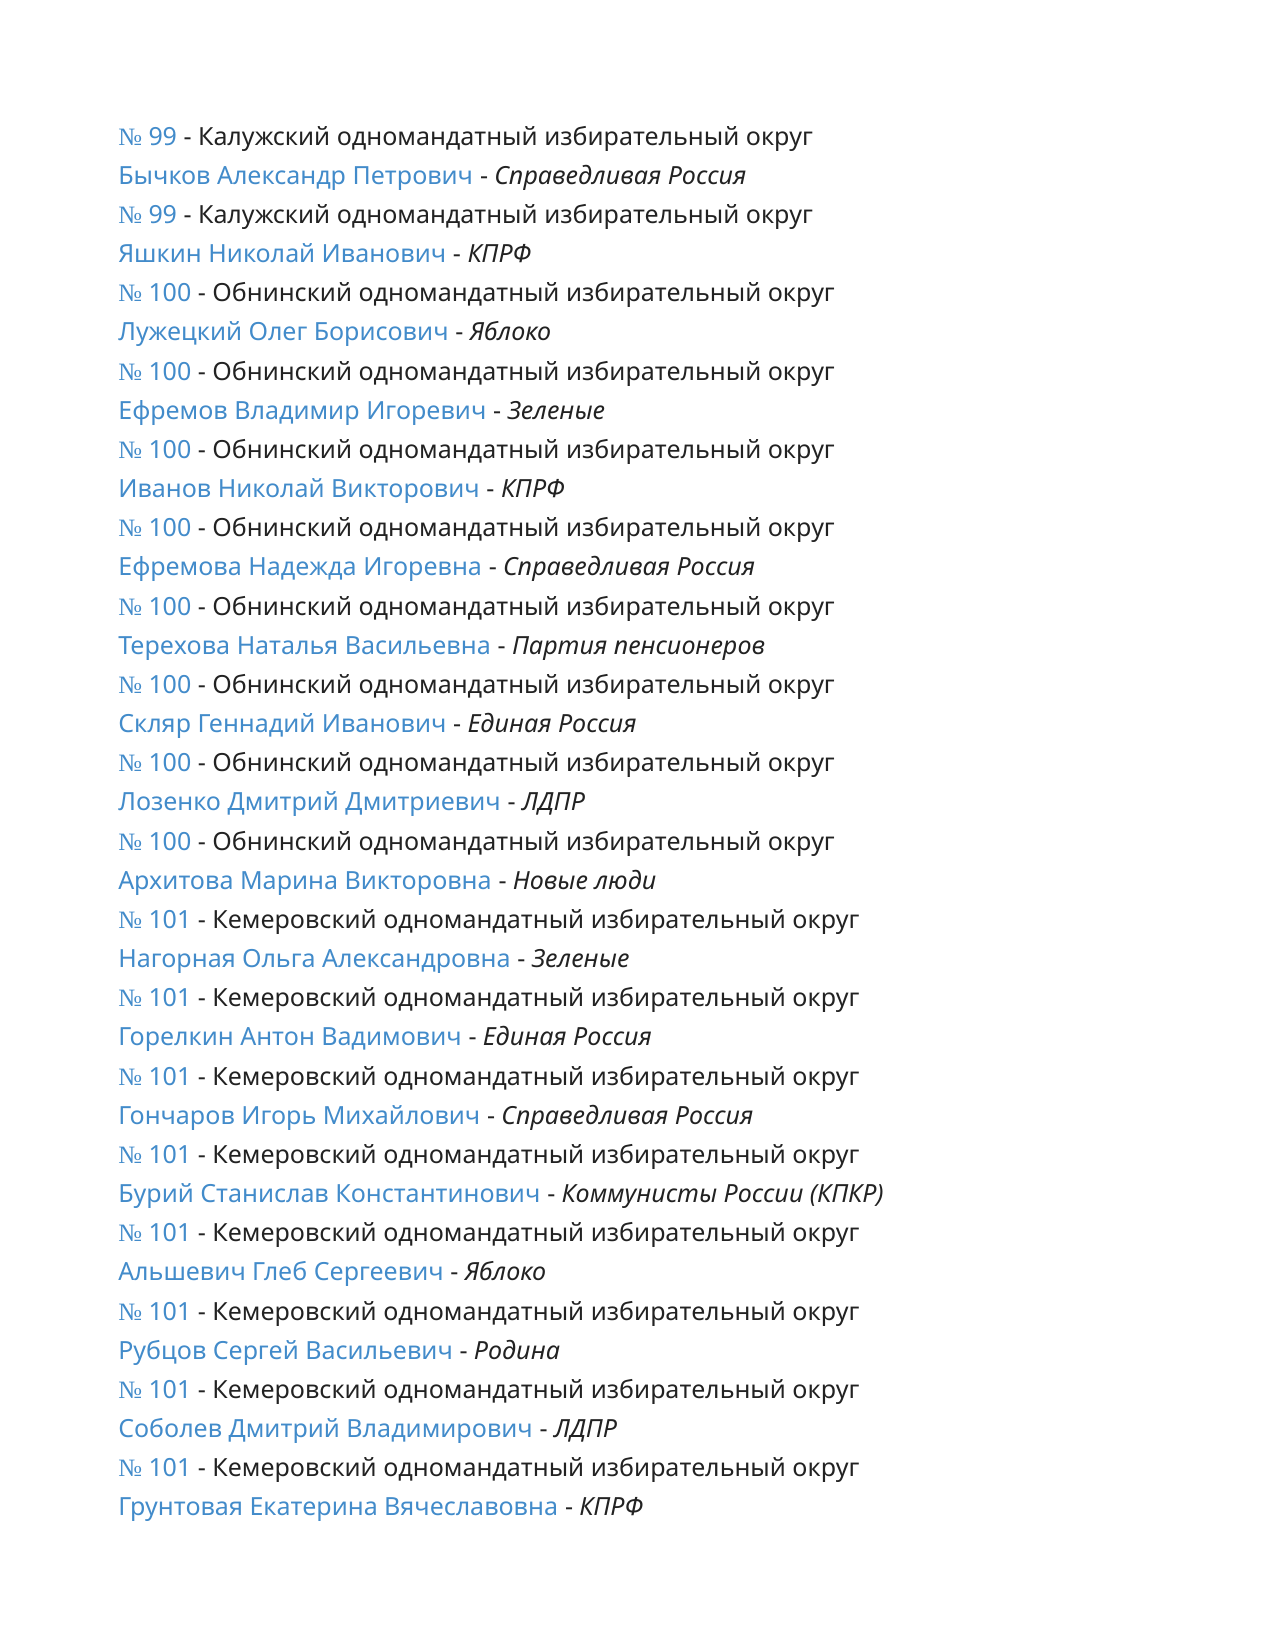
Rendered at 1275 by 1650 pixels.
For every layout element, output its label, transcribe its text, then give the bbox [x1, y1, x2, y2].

text Лозенко Дмитрий Дмитриевич - ЛДПР [118, 784, 1157, 818]
text Яшкин Николай Иванович - КПРФ [118, 236, 1157, 270]
text № 100 - Обнинский одномандатный избирательный округ [118, 823, 1157, 857]
text Грунтовая Екатерина Вячеславовна - КПРФ [118, 1489, 1157, 1523]
text Рубцов Сергей Васильевич - Родина [118, 1332, 1157, 1366]
text № 100 - Обнинский одномандатный избирательный округ [118, 510, 1157, 544]
text № 101 - Кемеровский одномандатный избирательный округ [118, 1136, 1157, 1171]
text № 100 - Обнинский одномандатный избирательный округ [118, 588, 1157, 622]
text Гончаров Игорь Михайлович - Справедливая Россия [118, 1097, 1157, 1131]
text № 100 - Обнинский одномандатный избирательный округ [118, 431, 1157, 466]
text № 99 - Калужский одномандатный избирательный округ [118, 118, 1157, 152]
text № 100 - Обнинский одномандатный избирательный округ [118, 745, 1157, 779]
text Горелкин Антон Вадимович - Единая Россия [118, 1019, 1157, 1053]
text Бурий Станислав Константинович - Коммунисты России (КПКР) [118, 1176, 1157, 1210]
text № 101 - Кемеровский одномандатный избирательный округ [118, 1371, 1157, 1406]
text № 101 - Кемеровский одномандатный избирательный округ [118, 1215, 1157, 1249]
text Соболев Дмитрий Владимирович - ЛДПР [118, 1411, 1157, 1445]
text Альшевич Глеб Сергеевич - Яблоко [118, 1254, 1157, 1288]
text № 99 - Калужский одномандатный избирательный округ [118, 196, 1157, 231]
text Архитова Марина Викторовна - Новые люди [118, 862, 1157, 896]
text Лужецкий Олег Борисович - Яблоко [118, 314, 1157, 348]
text Иванов Николай Викторович - КПРФ [118, 471, 1157, 505]
text № 100 - Обнинский одномандатный избирательный округ [118, 666, 1157, 701]
text № 101 - Кемеровский одномандатный избирательный округ [118, 980, 1157, 1014]
text № 100 - Обнинский одномандатный избирательный округ [118, 275, 1157, 309]
text Терехова Наталья Васильевна - Партия пенсионеров [118, 627, 1157, 661]
text Ефремова Надежда Игоревна - Справедливая Россия [118, 549, 1157, 583]
text Нагорная Ольга Александровна - Зеленые [118, 941, 1157, 975]
text № 101 - Кемеровский одномандатный избирательный округ [118, 1450, 1157, 1484]
text Ефремов Владимир Игоревич - Зеленые [118, 392, 1157, 426]
text № 100 - Обнинский одномандатный избирательный округ [118, 353, 1157, 387]
text Бычков Александр Петрович - Справедливая Россия [118, 157, 1157, 191]
text Скляр Геннадий Иванович - Единая Россия [118, 706, 1157, 740]
text № 101 - Кемеровский одномандатный избирательный округ [118, 1293, 1157, 1327]
text № 101 - Кемеровский одномандатный избирательный округ [118, 1058, 1157, 1092]
text № 101 - Кемеровский одномандатный избирательный округ [118, 901, 1157, 936]
